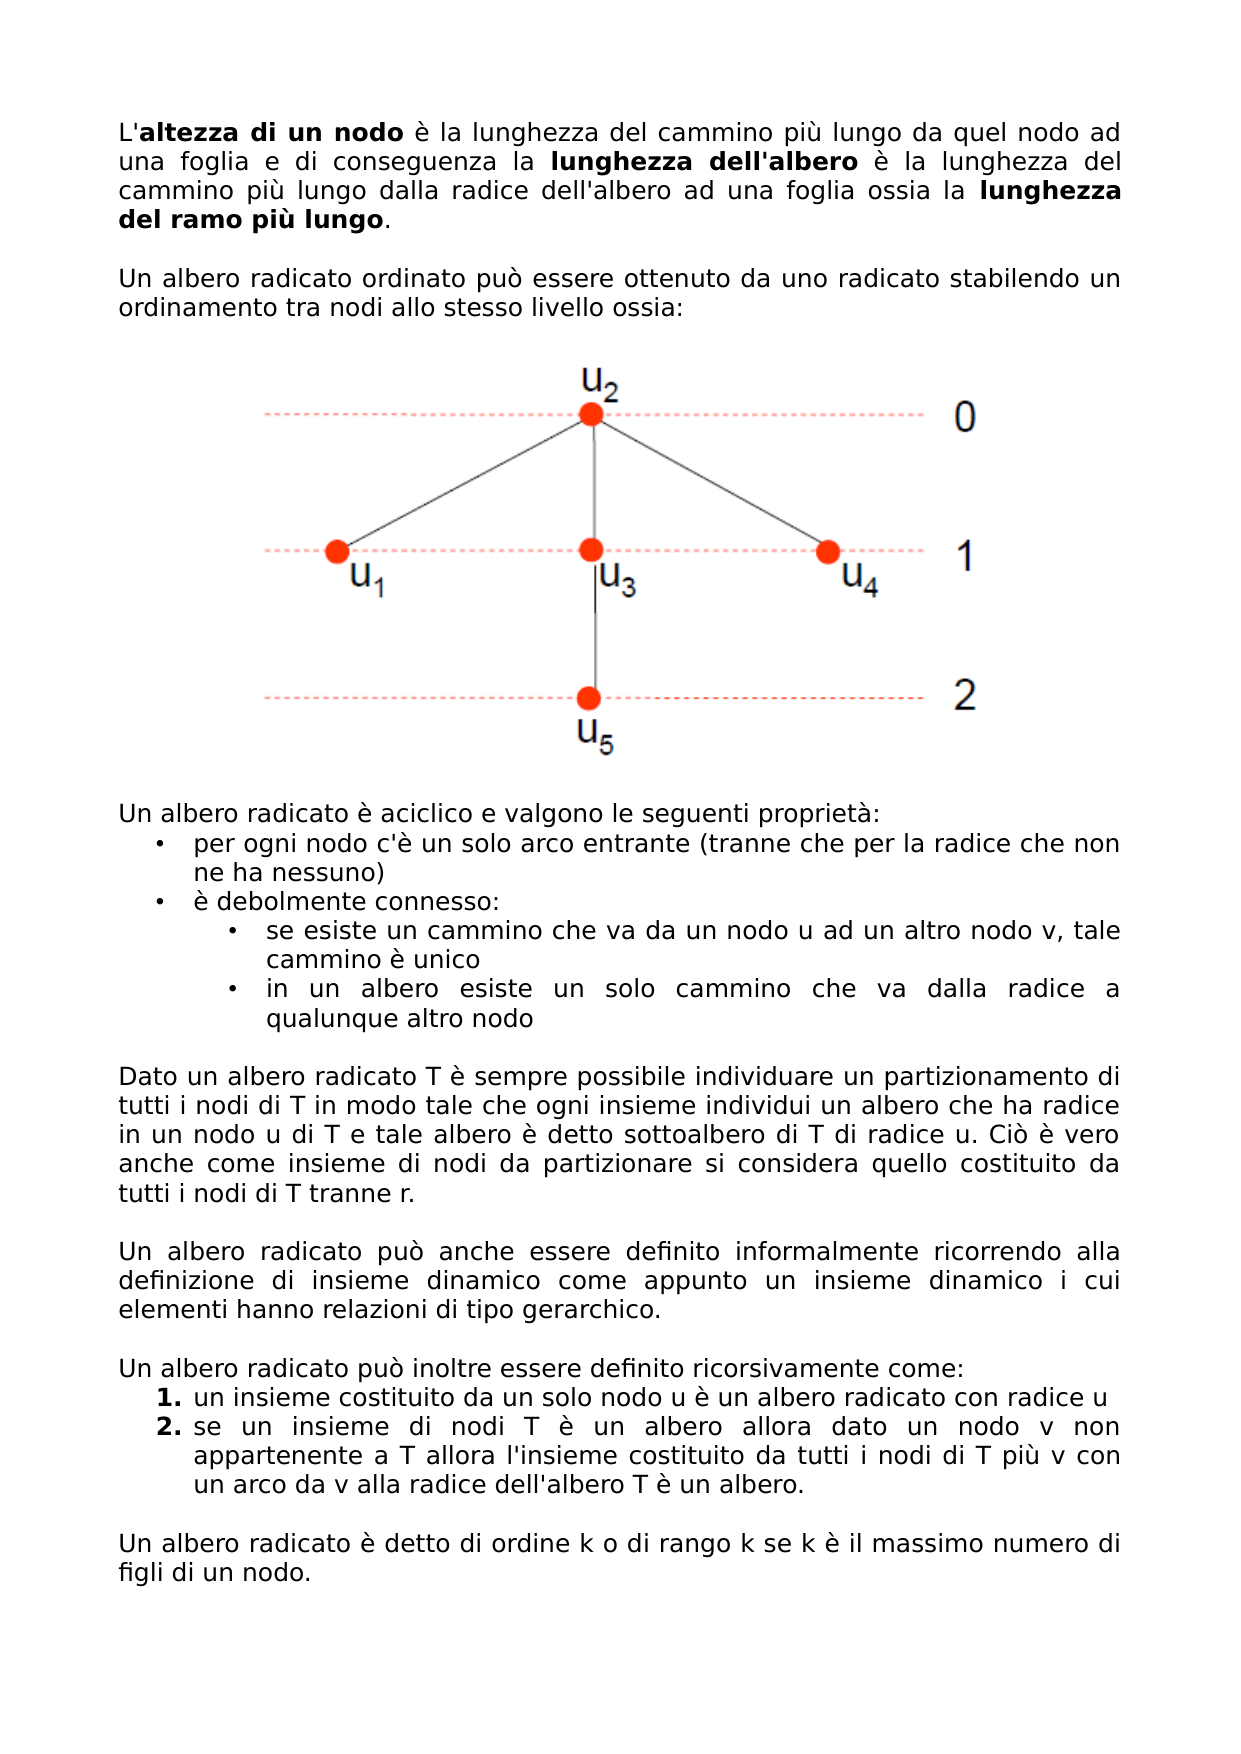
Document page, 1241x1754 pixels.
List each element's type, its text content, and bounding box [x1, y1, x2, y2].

list in un albero esiste un solo cammino che va dalla radice a qualunque altro nodo [228, 975, 1122, 1033]
list se esiste un cammino che va da un nodo u ad un altro nodo v, tale cammino è unico [228, 916, 1122, 975]
text Dato un albero radicato T è sempre possibile individuare un partizionamento di tutti i nodi di T in modo tale che ogni insieme individui un albero che ha radice in un nodo u di T e tale albero è detto sottoalbero di T di radice u. Ciò è vero anche come insieme di nodi da partizionare si considera quello costituito da tutti i nodi di T tranne r. [118, 1062, 1122, 1208]
text Un albero radicato può inoltre essere definito ricorsivamente come: [118, 1354, 1122, 1383]
text Un albero radicato è aciclico e valgono le seguenti proprietà: [118, 800, 1122, 829]
list un insieme costituito da un solo nodo u è un albero radicato con radice u [156, 1383, 1122, 1412]
text Un albero radicato è detto di ordine k o di rango k se k è il massimo numero di figli di un nodo. [118, 1529, 1122, 1587]
list se un insieme di nodi T è un albero allora dato un nodo v non appartenente a T allora l'insieme costituito da tutti i nodi di T più v con un arco da v alla radice dell'albero T è un albero. [156, 1412, 1122, 1500]
list per ogni nodo c'è un solo arco entrante (tranne che per la radice che non ne ha nessuno) [156, 829, 1122, 887]
text Un albero radicato ordinato può essere ottenuto da uno radicato stabilendo un ordinamento tra nodi allo stesso livello ossia: [118, 264, 1122, 322]
list è debolmente connesso: [156, 887, 1122, 916]
text Un albero radicato può anche essere definito informalmente ricorrendo alla definizione di insieme dinamico come appunto un insieme dinamico i cui elementi hanno relazioni di tipo gerarchico. [118, 1237, 1122, 1325]
text L'altezza di un nodo è la lunghezza del cammino più lungo da quel nodo ad una foglia e di conseguenza la lunghezza dell'albero è la lunghezza del cammino più lungo dalla radice dell'albero ad una foglia ossia la lunghezza del ramo più lungo. [118, 118, 1122, 235]
picture [234, 351, 1007, 771]
